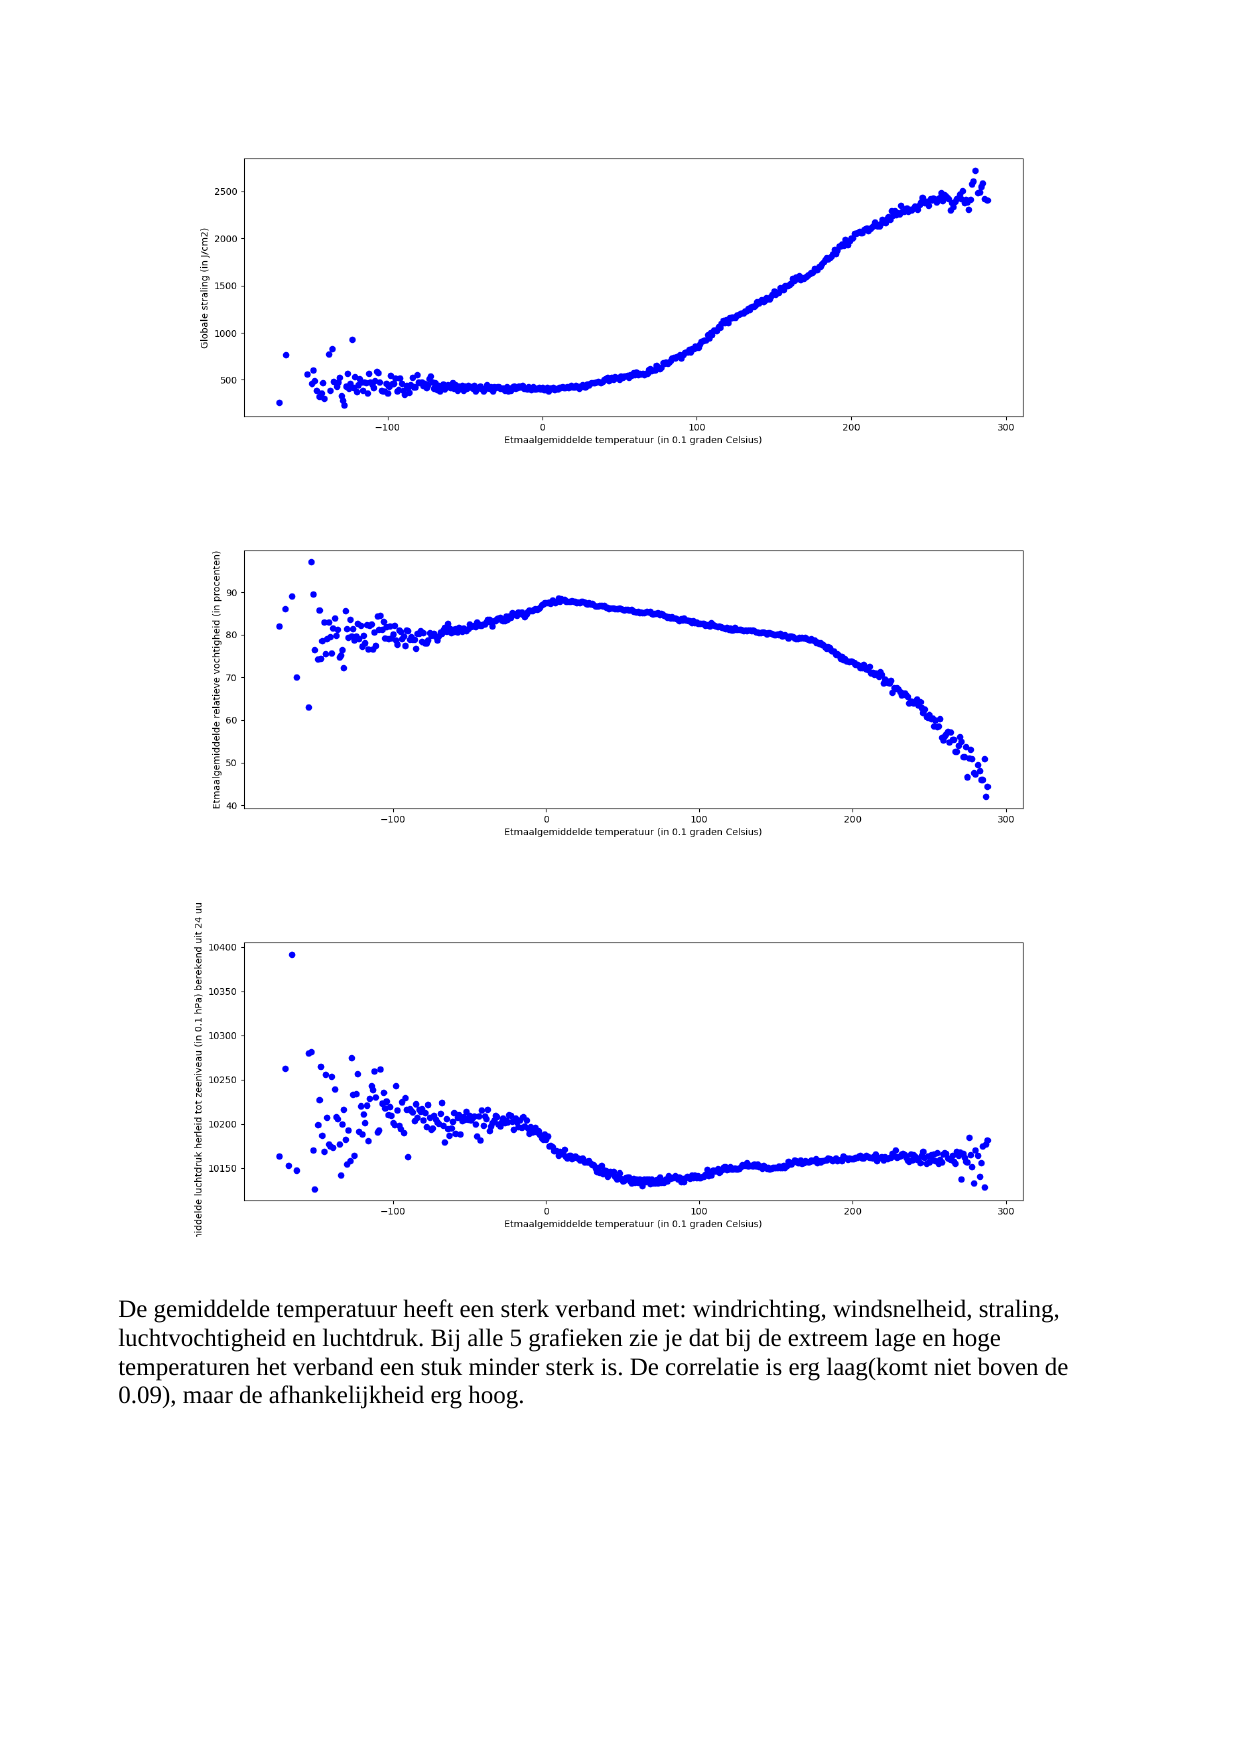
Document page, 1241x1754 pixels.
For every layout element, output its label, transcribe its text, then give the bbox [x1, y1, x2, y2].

picture [118, 902, 1123, 1237]
picture [118, 510, 1123, 845]
picture [118, 118, 1123, 453]
text De gemiddelde temperatuur heeft een sterk verband met: windrichting, windsnelheid, straling, luchtvochtigheid en luchtdruk. Bij alle 5 grafieken zie je dat bij de extreem lage en hoge temperaturen het verband een stuk minder sterk is. De correlatie is erg laag(komt niet boven de 0.09), maar de afhankelijkheid erg hoog. [118, 1294, 1122, 1409]
